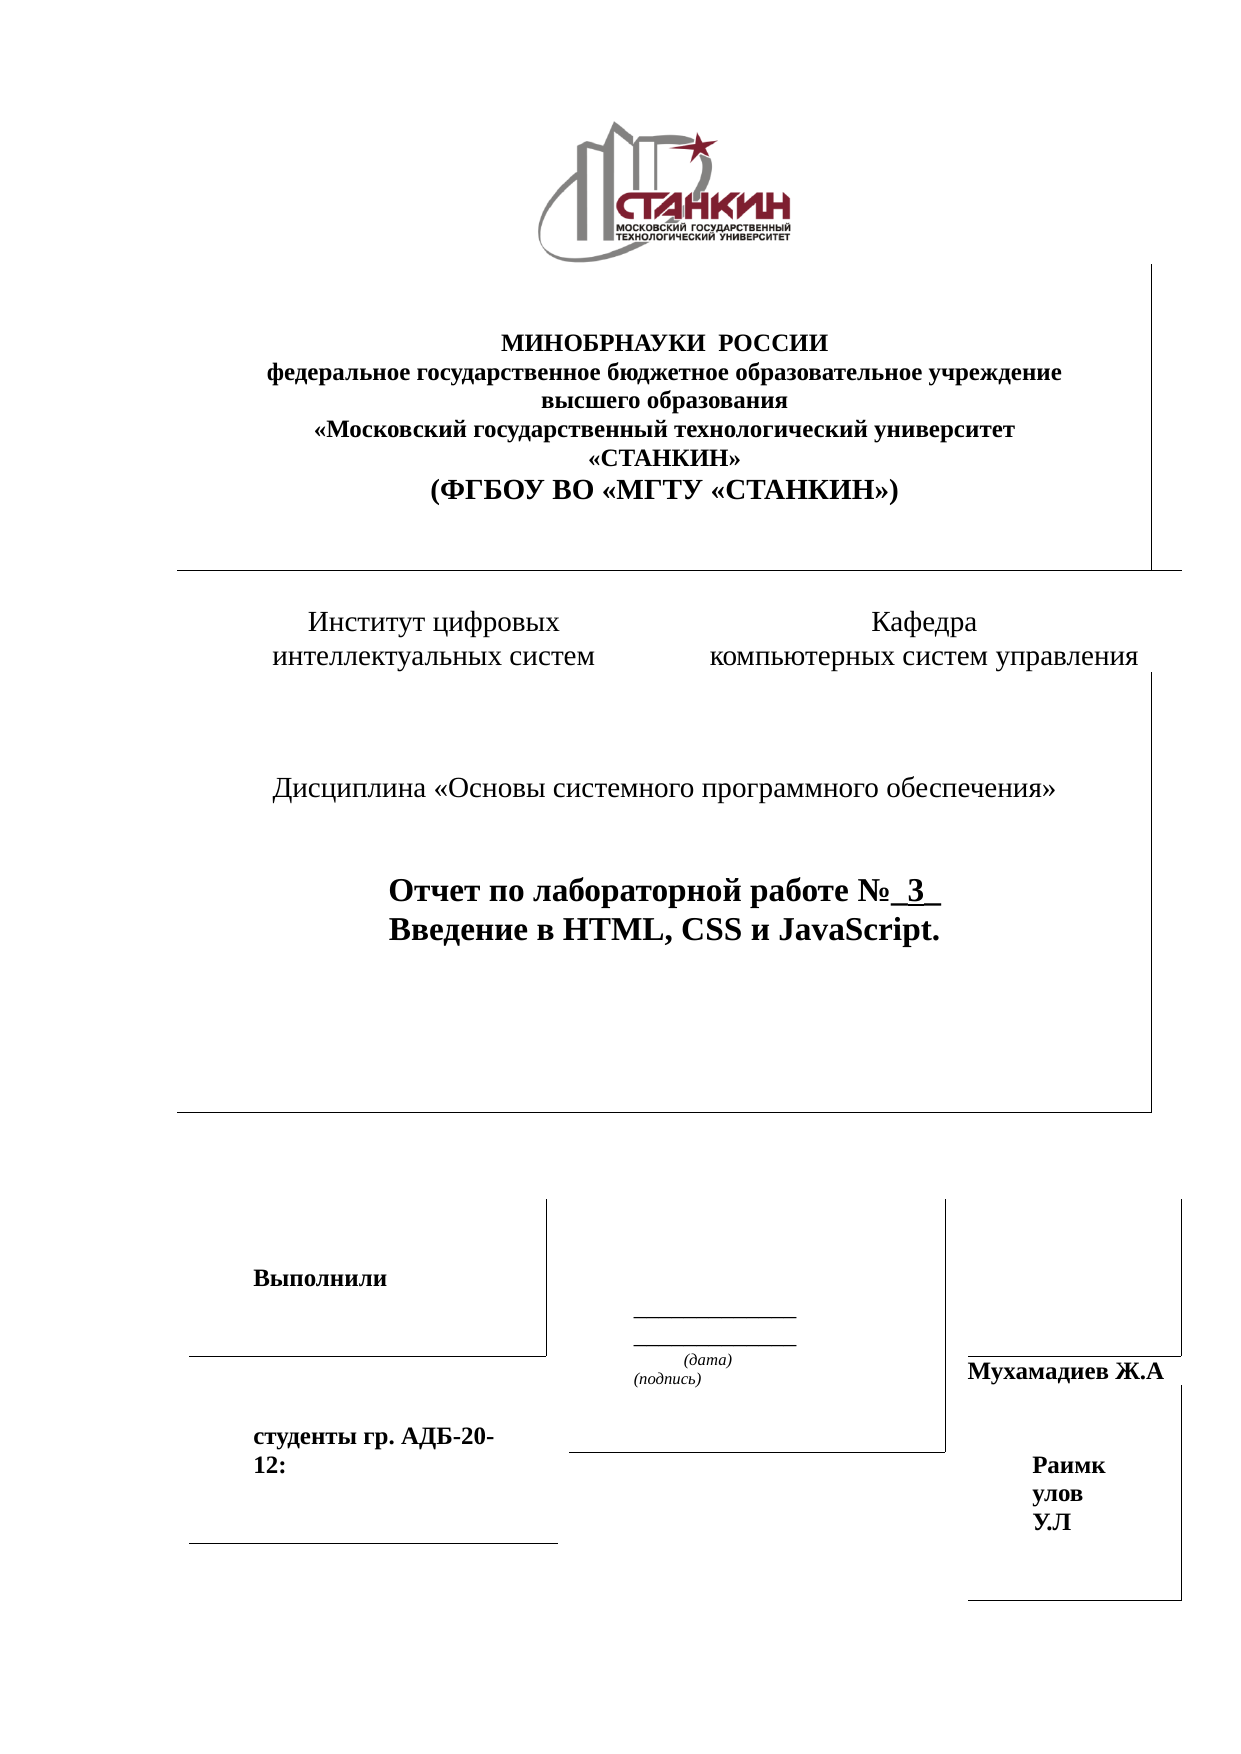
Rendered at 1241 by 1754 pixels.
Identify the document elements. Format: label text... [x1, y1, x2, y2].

table_header [177, 571, 1182, 672]
table_header Выполнили студенты гр. АДБ-20-12: [177, 1199, 558, 1601]
text «Московский государственный технологический университет «СТАНКИН» [177, 414, 1151, 472]
text Отчет по лабораторной работе №_3_ [177, 870, 1151, 909]
table_header _____________ _____________ (дата) (подпись) [558, 1199, 956, 1601]
text федеральное государственное бюджетное образовательное учреждение [177, 357, 1151, 386]
text Дисциплина «Основы системного программного обеспечения» [177, 770, 1151, 803]
table_header Мухамадиев Ж.А Раимкулов У.Л [956, 1199, 1192, 1601]
table_header Институт цифровых интеллектуальных систем [189, 605, 679, 672]
table_header Кафедра компьютерных систем управления [679, 605, 1169, 672]
text МИНОБРНАУКИ РОССИИ [177, 263, 1152, 357]
text высшего образования [177, 386, 1151, 414]
text (ФГБОУ ВО «МГТУ «СТАНКИН») [177, 472, 1151, 570]
text Введение в HTML, CSS и JavaScript. [177, 909, 1151, 947]
